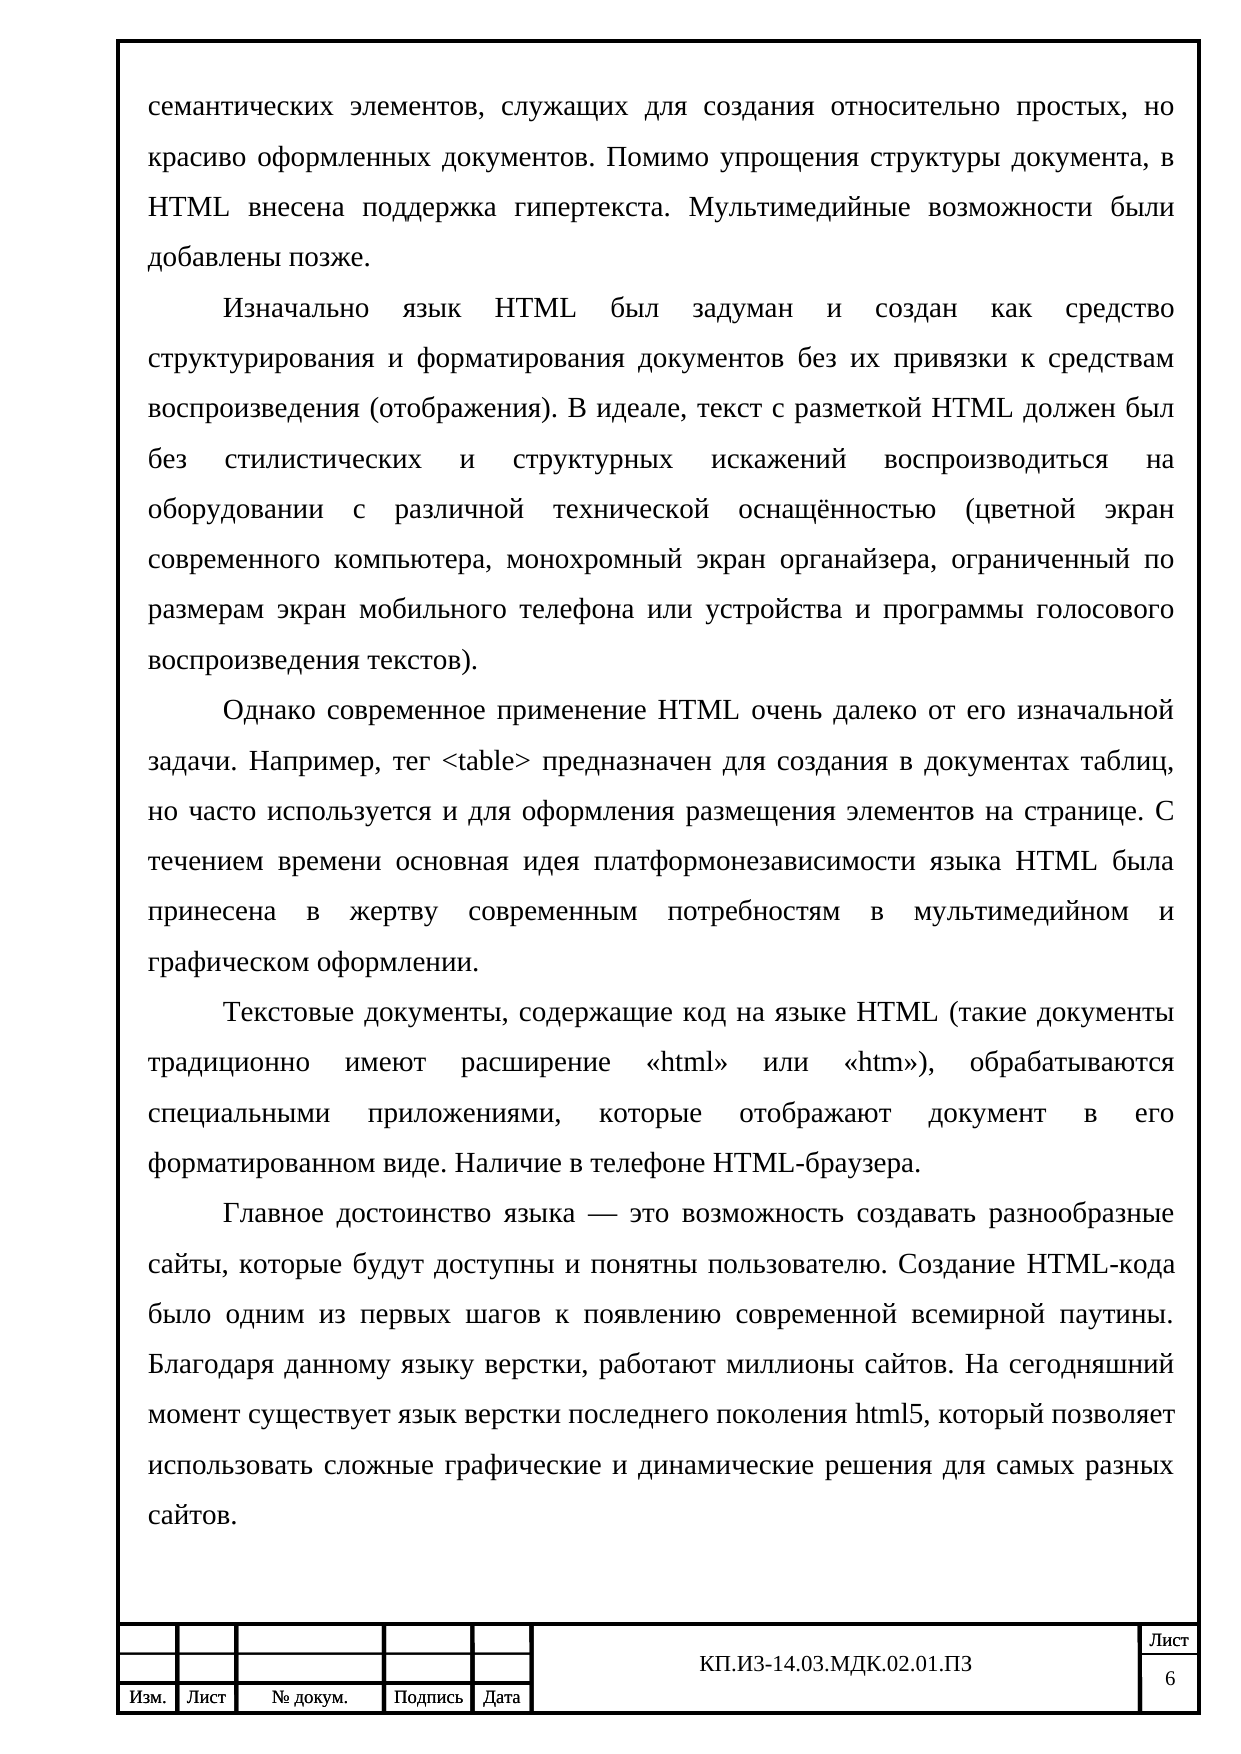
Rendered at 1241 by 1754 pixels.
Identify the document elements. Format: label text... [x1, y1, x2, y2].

text Текстовые документы, содержащие код на языке HTML (такие документы традиционно имеют расширение «html» или «htm»), обрабатываются специальными приложениями, которые отображают документ в его форматированном виде. Наличие в телефоне HTML-браузера. [148, 994, 1175, 1179]
text Главное достоинство языка — это возможность создавать разнообразные сайты, которые будут доступны и понятны пользователю. Создание HTML-кода было одним из первых шагов к появлению современной всемирной паутины. Благодаря данному языку верстки, работают миллионы сайтов. На сегодняшний момент существует язык верстки последнего поколения html5, который позволяет использовать сложные графические и динамические решения для самых разных сайтов. [148, 1195, 1175, 1531]
text семантических элементов, служащих для создания относительно простых, но красиво оформленных документов. Помимо упрощения структуры документа, в HTML внесена поддержка гипертекста. Мультимедийные возможности были добавлены позже. [148, 88, 1175, 273]
text Изначально язык HTML был задуман и создан как средство структурирования и форматирования документов без их привязки к средствам воспроизведения (отображения). В идеале, текст с разметкой HTML должен был без стилистических и структурных искажений воспроизводиться на оборудовании с различной технической оснащённостью (цветной экран современного компьютера, монохромный экран органайзера, ограниченный по размерам экран мобильного телефона или устройства и программы голосового воспроизведения текстов). [148, 290, 1175, 676]
text Однако современное применение HTML очень далеко от его изначальной задачи. Например, тег <table> предназначен для создания в документах таблиц, но часто используется и для оформления размещения элементов на странице. С течением времени основная идея платформонезависимости языка HTML была принесена в жертву современным потребностям в мультимедийном и графическом оформлении. [148, 692, 1175, 977]
